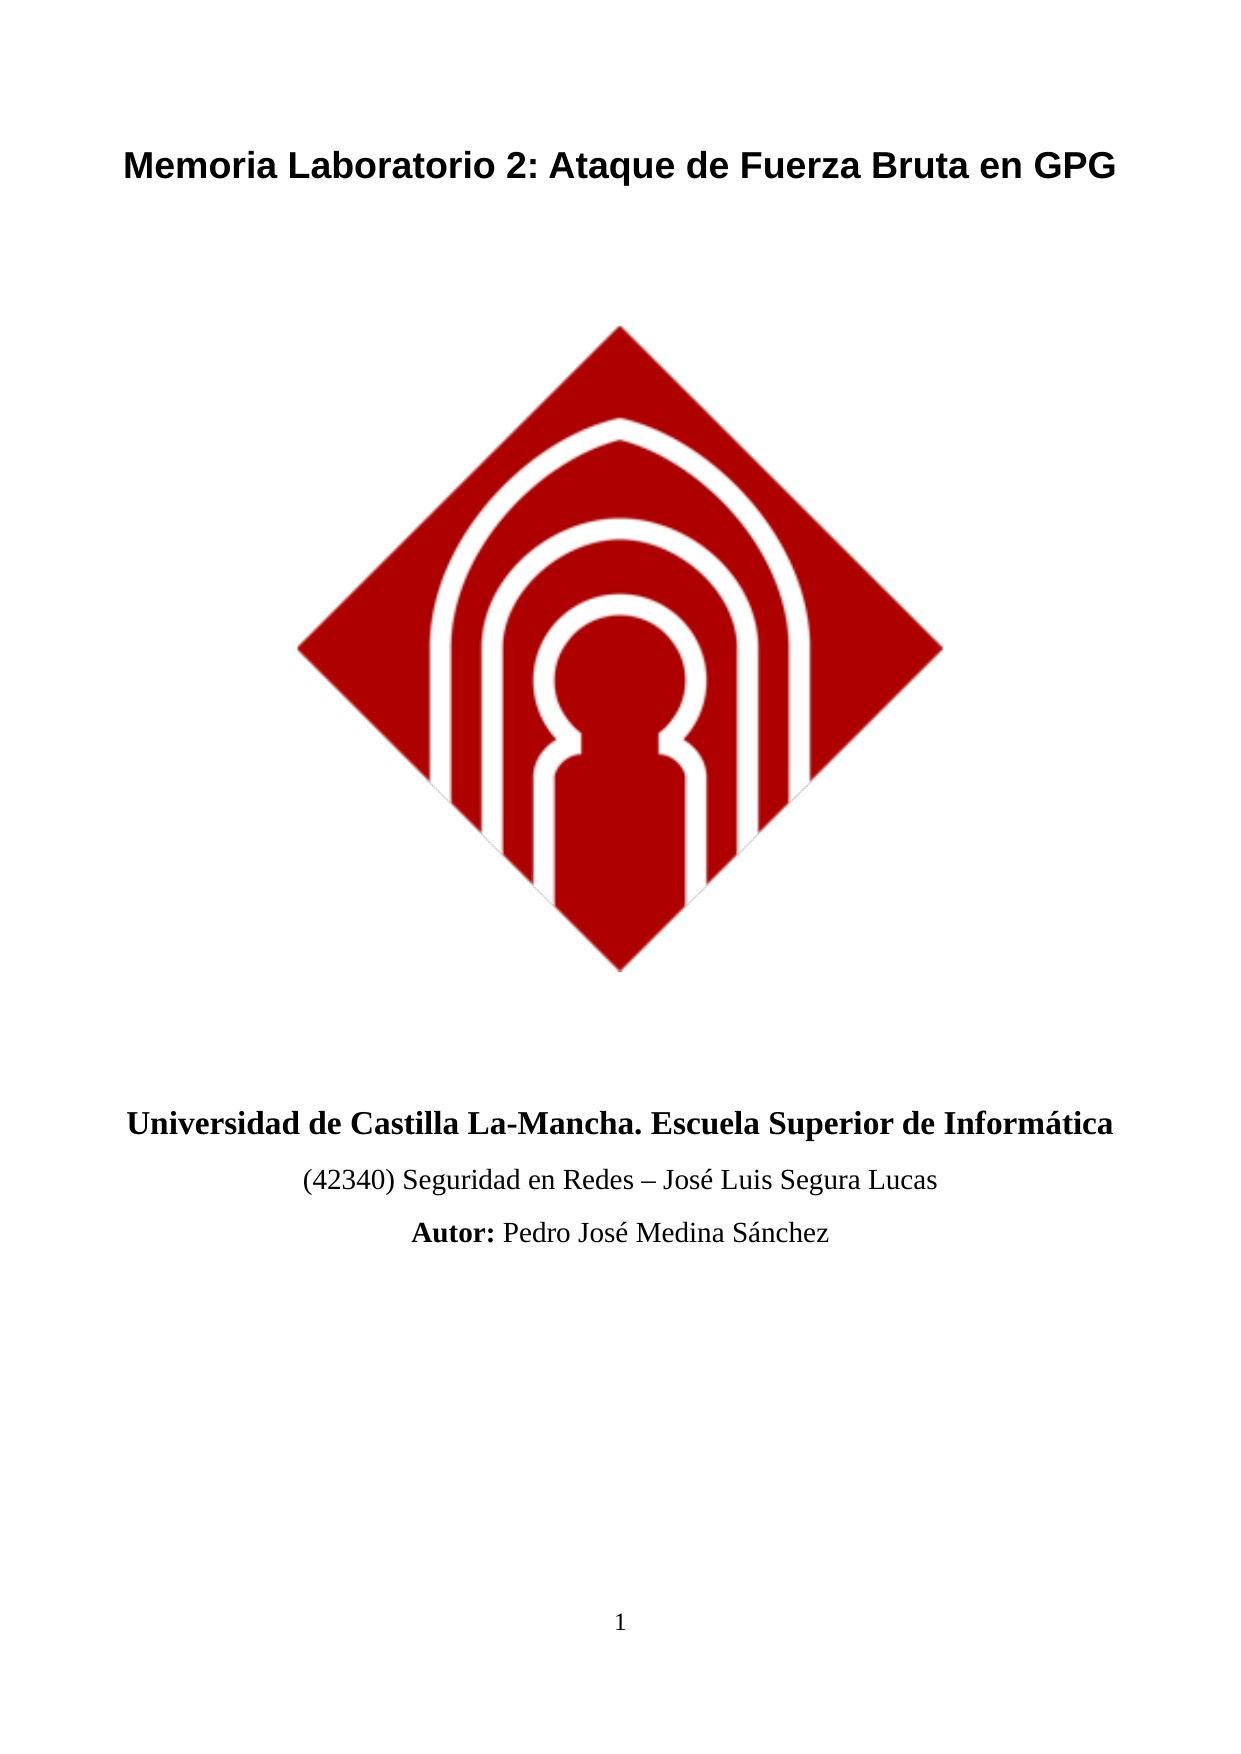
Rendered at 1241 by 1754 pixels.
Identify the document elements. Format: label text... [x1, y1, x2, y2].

text (42340) Seguridad en Redes – José Luis Segura Lucas [118, 1162, 1122, 1195]
text Autor: Pedro José Medina Sánchez [118, 1215, 1122, 1248]
text Universidad de Castilla La-Mancha. Escuela Superior de Informática [118, 1103, 1122, 1142]
picture [297, 326, 943, 972]
subtitle Memoria Laboratorio 2: Ataque de Fuerza Bruta en GPG [118, 143, 1122, 186]
